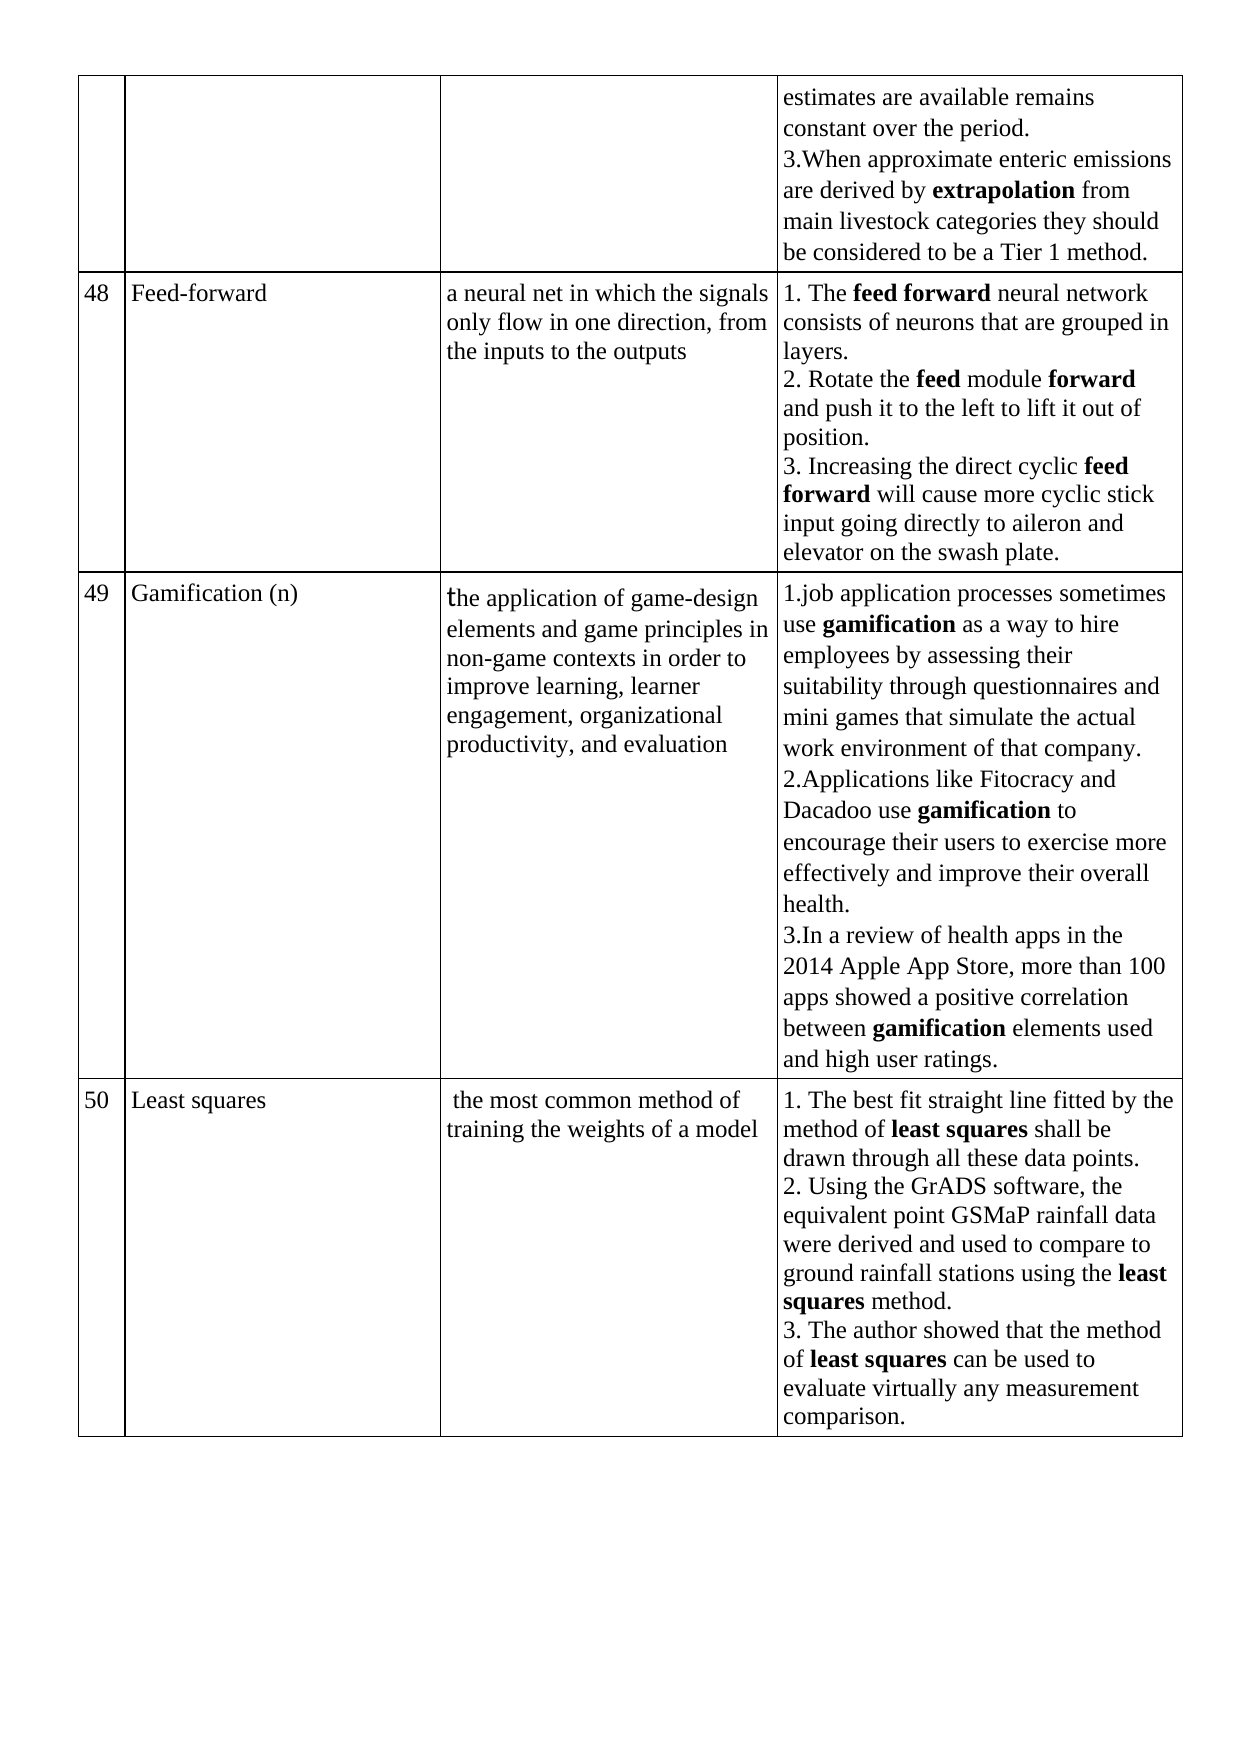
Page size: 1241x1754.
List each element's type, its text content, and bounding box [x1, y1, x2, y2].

table_cell [441, 76, 777, 271]
table_cell 50 [79, 1079, 124, 1436]
table_cell 49 [79, 573, 124, 1078]
table_cell 1. The best fit straight line fitted by the method of least squares shall be drawn through all these data points. 2. Using the GrADS software, the equivalent point GSMaP rainfall data were derived and used to compare to ground rainfall stations using the least squares method. 3. The author showed that the method of least squares can be used to evaluate virtually any measurement comparison. [778, 1079, 1182, 1436]
table_cell a neural net in which the signals only flow in one direction, from the inputs to the outputs [441, 273, 777, 571]
table_cell 1.job application processes sometimes use gamification as a way to hire employees by assessing their suitability through questionnaires and mini games that simulate the actual work environment of that company. 2.Applications like Fitocracy and Dacadoo use gamification to encourage their users to exercise more effectively and improve their overall health. 3.In a review of health apps in the 2014 Apple App Store, more than 100 apps showed a positive correlation between gamification elements used and high user ratings. [778, 573, 1182, 1078]
table_cell [79, 76, 124, 271]
table_cell Feed-forward [126, 273, 440, 571]
table_cell the most common method of training the weights of a model [441, 1079, 777, 1436]
table_cell 48 [79, 273, 124, 571]
table_cell estimates are available remains constant over the period. 3.When approximate enteric emissions are derived by extrapolation from main livestock categories they should be considered to be a Tier 1 method. [778, 76, 1182, 271]
table_cell 1. The feed forward neural network consists of neurons that are grouped in layers. 2. Rotate the feed module forward and push it to the left to lift it out of position. 3. Increasing the direct cyclic feed forward will cause more cyclic stick input going directly to aileron and elevator on the swash plate. [778, 273, 1182, 571]
table_cell [126, 76, 440, 271]
table_cell Least squares [126, 1079, 440, 1436]
table_cell Gamification (n) [126, 573, 440, 1078]
table_cell the application of game-design elements and game principles in non-game contexts in order to improve learning, learner engagement, organizational productivity, and evaluation [441, 573, 777, 1078]
